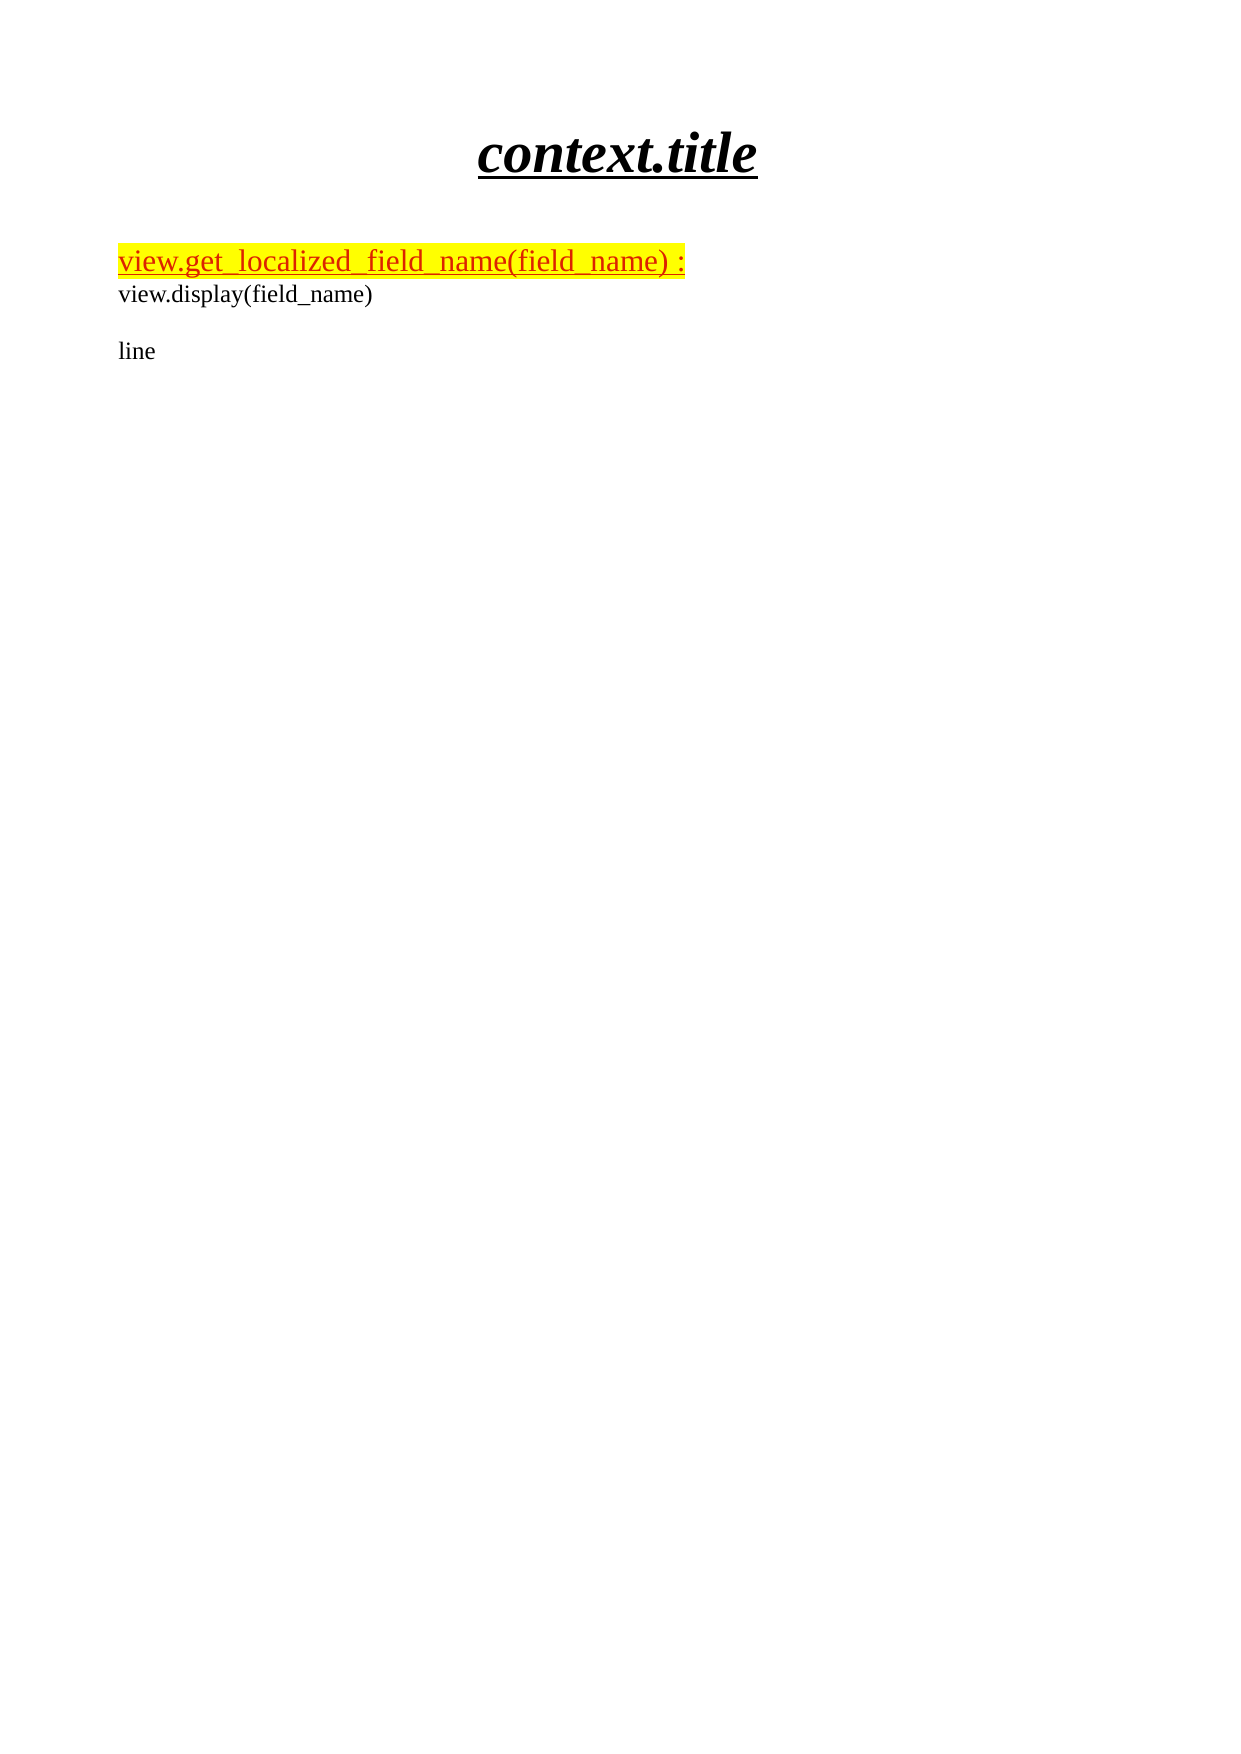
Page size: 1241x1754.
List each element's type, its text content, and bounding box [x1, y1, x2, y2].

text view.get_localized_field_name(field_name) : [118, 243, 1122, 279]
text context.title [118, 118, 1122, 185]
text view.display(field_name) [118, 279, 1122, 307]
text line [118, 336, 1122, 365]
